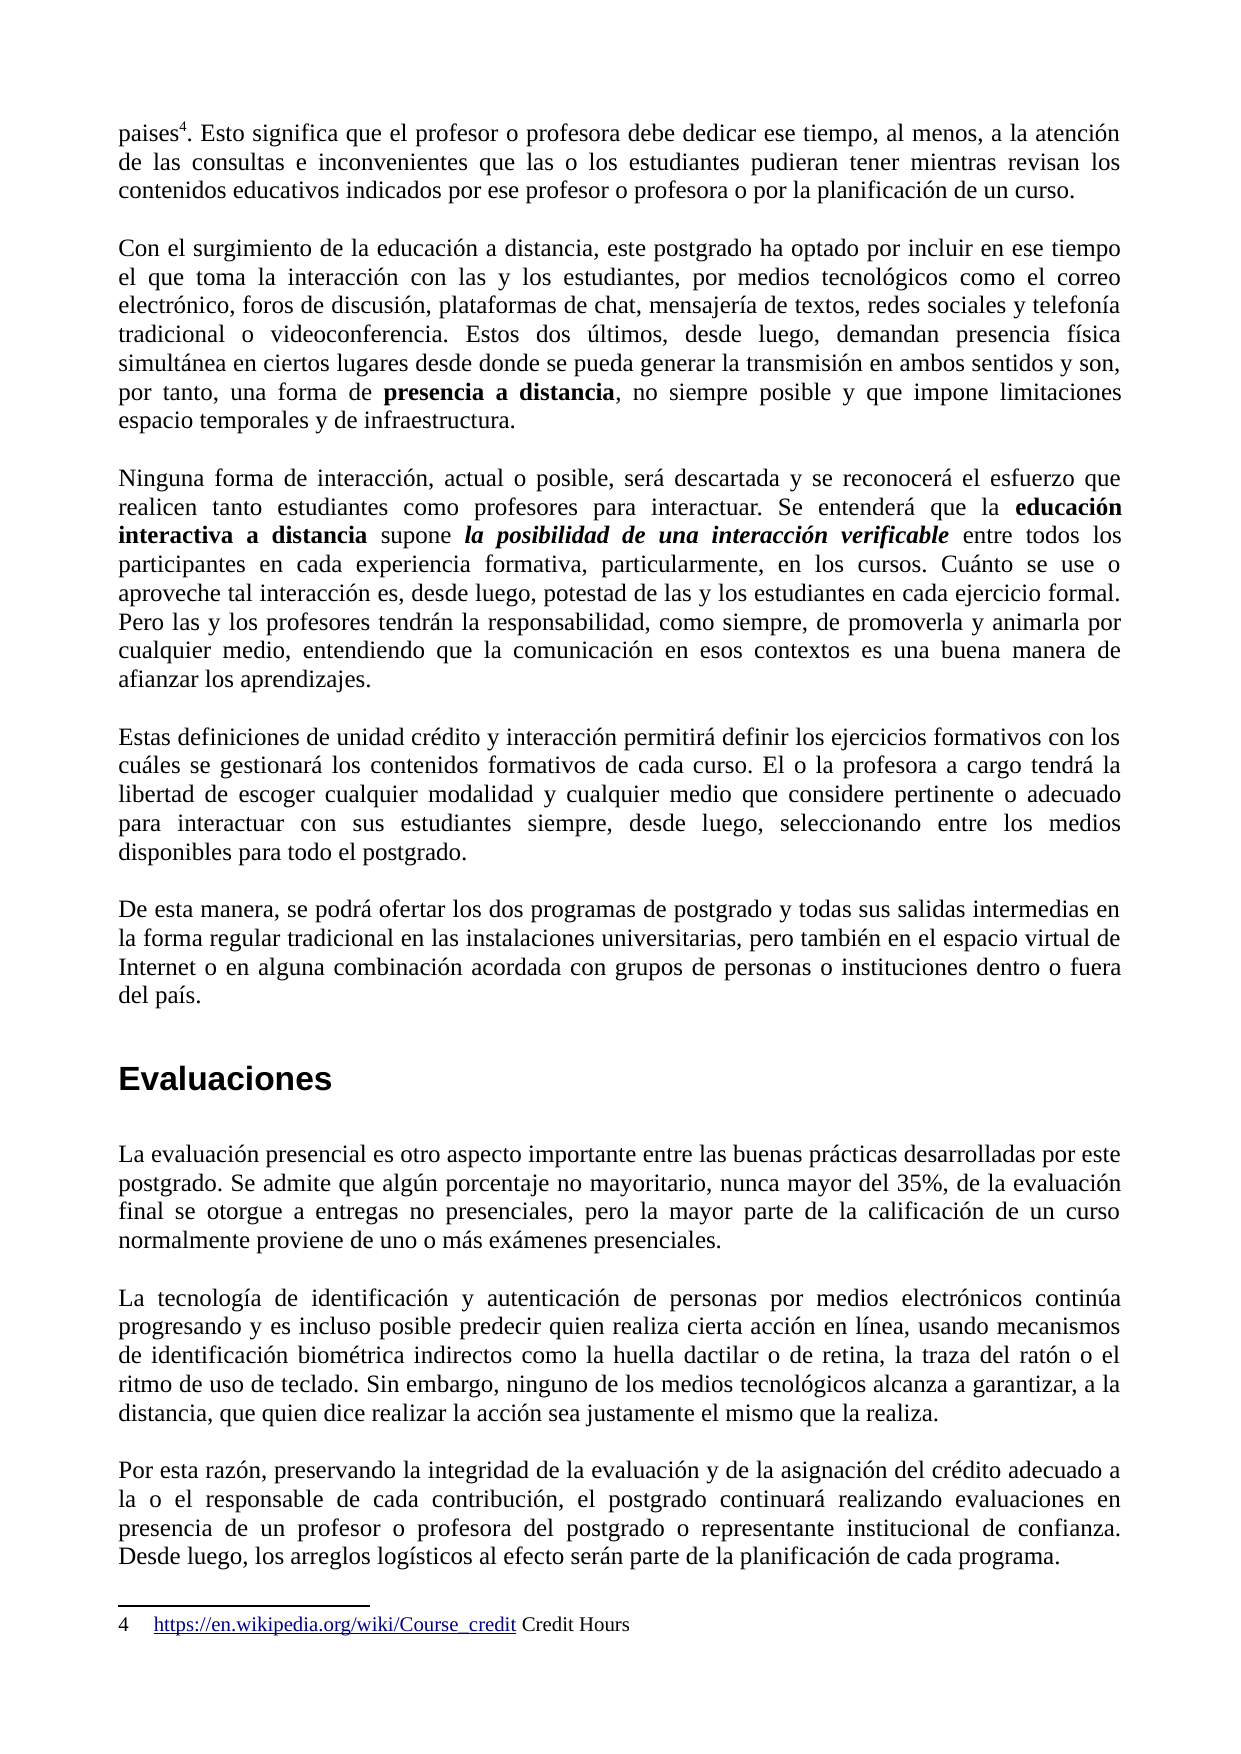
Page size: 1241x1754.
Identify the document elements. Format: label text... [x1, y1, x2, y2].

text La unidad crédito es una medida de la atención prestada a las y los estudiantes. Ha sido estudiada y comparada con una interpretación alternativa en la que se refería a la hora de clases presenciales. Normalmente , una unidad-crédito corresponde a una hora de atención por cada semana en el periodo lectivo. Es decir, 16 horas de atención según la legislación vigente en este y en otros paises. Esto significa que el profesor o profesora debe dedicar ese tiempo, al menos, a la atención de las consultas e inconvenientes que las o los estudiantes pudieran tener mientras revisan los contenidos educativos indicados por ese profesor o profesora o por la planificación de un curso. [118, 118, 1122, 204]
text Ninguna forma de interacción, actual o posible, será descartada y se reconocerá el esfuerzo que realicen tanto estudiantes como profesores para interactuar. Se entenderá que la educación interactiva a distancia supone la posibilidad de una interacción verificable entre todos los participantes en cada experiencia formativa, particularmente, en los cursos. Cuánto se use o aproveche tal interacción es, desde luego, potestad de las y los estudiantes en cada ejercicio formal. Pero las y los profesores tendrán la responsabilidad, como siempre, de promoverla y animarla por cualquier medio, entendiendo que la comunicación en esos contextos es una buena manera de afianzar los aprendizajes. [118, 463, 1122, 693]
text Con el surgimiento de la educación a distancia, este postgrado ha optado por incluir en ese tiempo el que toma la interacción con las y los estudiantes, por medios tecnológicos como el correo electrónico, foros de discusión, plataformas de chat, mensajería de textos, redes sociales y telefonía tradicional o videoconferencia. Estos dos últimos, desde luego, demandan presencia física simultánea en ciertos lugares desde donde se pueda generar la transmisión en ambos sentidos y son, por tanto, una forma de presencia a distancia, no siempre posible y que impone limitaciones espacio temporales y de infraestructura. [118, 233, 1122, 434]
subtitle Evaluaciones [118, 1059, 1122, 1098]
text La tecnología de identificación y autenticación de personas por medios electrónicos continúa progresando y es incluso posible predecir quien realiza cierta acción en línea, usando mecanismos de identificación biométrica indirectos como la huella dactilar o de retina, la traza del ratón o el ritmo de uso de teclado. Sin embargo, ninguno de los medios tecnológicos alcanza a garantizar, a la distancia, que quien dice realizar la acción sea justamente el mismo que la realiza. [118, 1283, 1122, 1426]
text https://en.wikipedia.org/wiki/Course_credit Credit Hours [118, 1612, 1122, 1636]
text Estas definiciones de unidad crédito y interacción permitirá definir los ejercicios formativos con los cuáles se gestionará los contenidos formativos de cada curso. El o la profesora a cargo tendrá la libertad de escoger cualquier modalidad y cualquier medio que considere pertinente o adecuado para interactuar con sus estudiantes siempre, desde luego, seleccionando entre los medios disponibles para todo el postgrado. [118, 722, 1122, 866]
text Por esta razón, preservando la integridad de la evaluación y de la asignación del crédito adecuado a la o el responsable de cada contribución, el postgrado continuará realizando evaluaciones en presencia de un profesor o profesora del postgrado o representante institucional de confianza. Desde luego, los arreglos logísticos al efecto serán parte de la planificación de cada programa. [118, 1455, 1122, 1570]
text La evaluación presencial es otro aspecto importante entre las buenas prácticas desarrolladas por este postgrado. Se admite que algún porcentaje no mayoritario, nunca mayor del 35%, de la evaluación final se otorgue a entregas no presenciales, pero la mayor parte de la calificación de un curso normalmente proviene de uno o más exámenes presenciales. [118, 1139, 1122, 1254]
text De esta manera, se podrá ofertar los dos programas de postgrado y todas sus salidas intermedias en la forma regular tradicional en las instalaciones universitarias, pero también en el espacio virtual de Internet o en alguna combinación acordada con grupos de personas o instituciones dentro o fuera del país. [118, 894, 1122, 1009]
